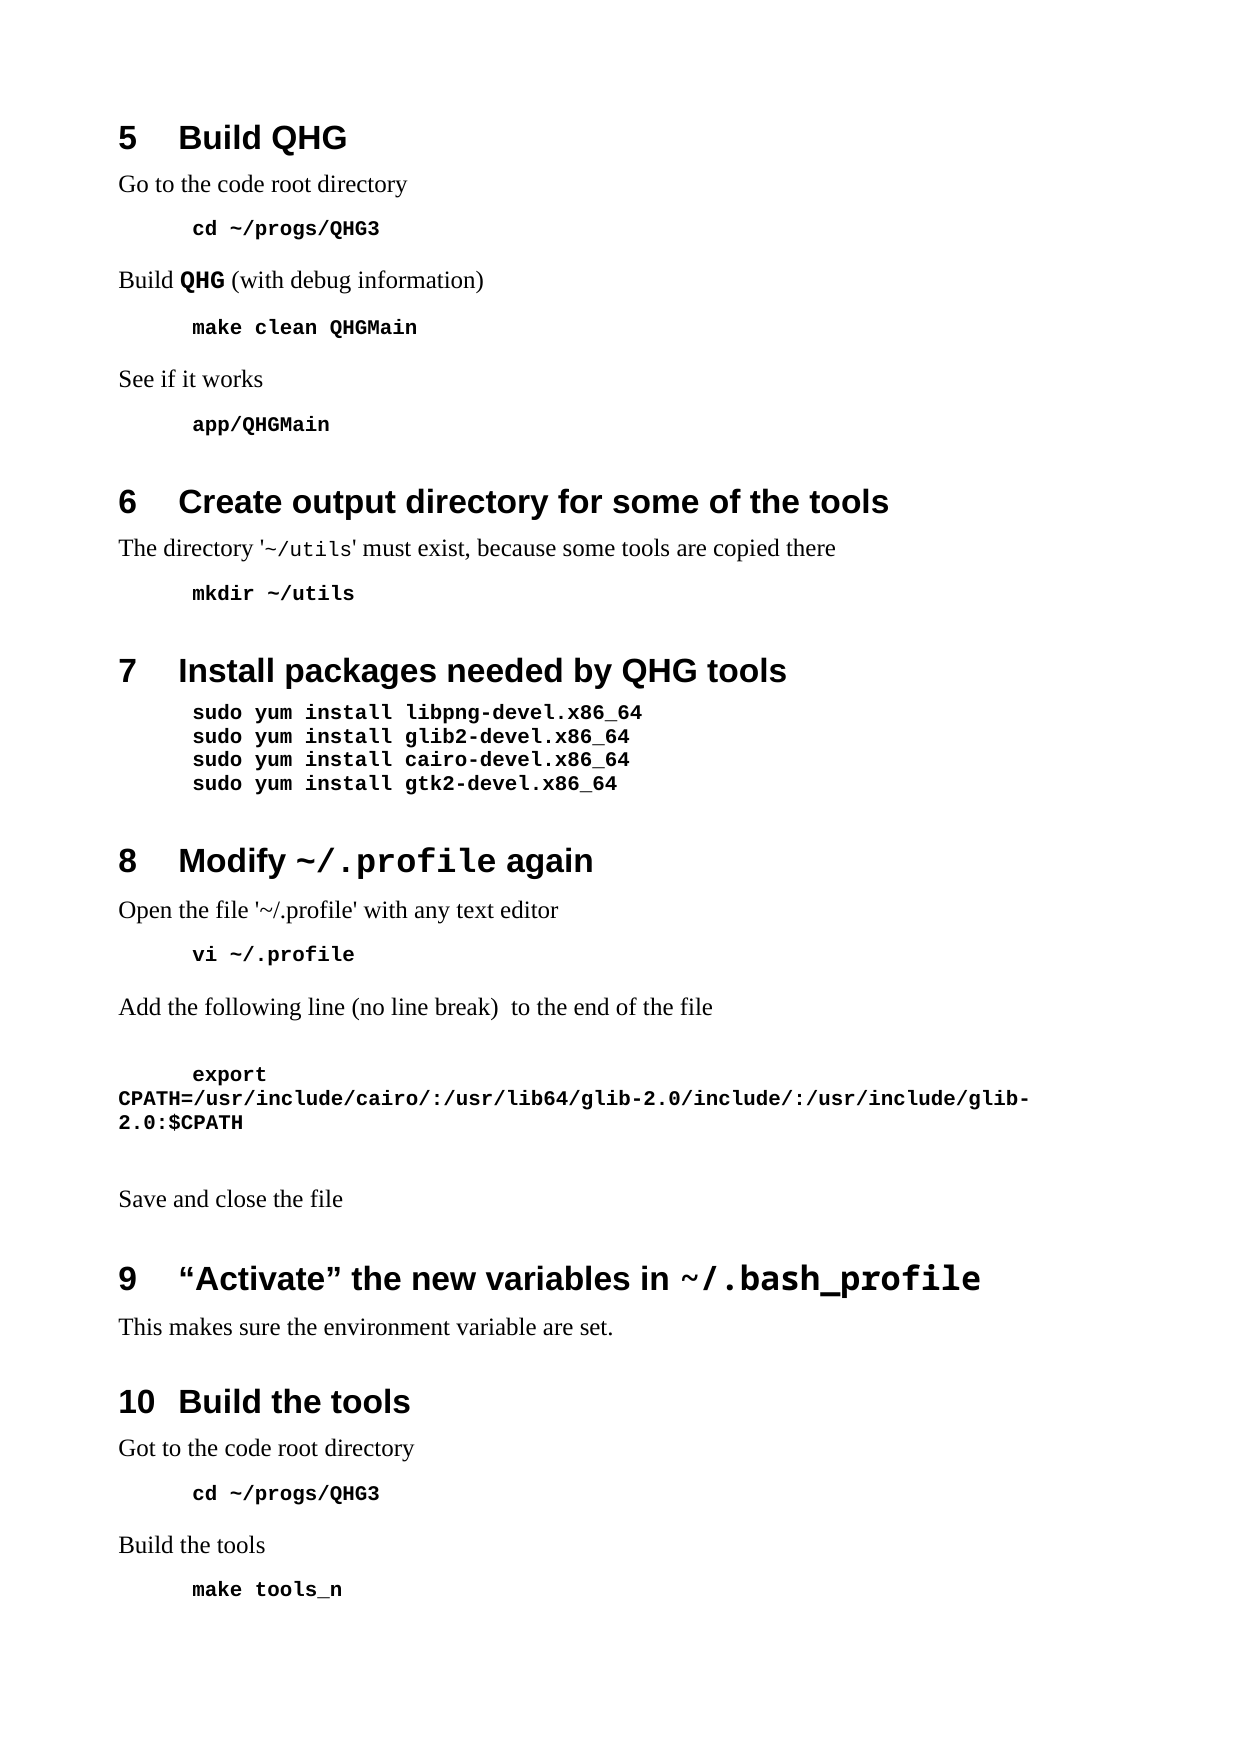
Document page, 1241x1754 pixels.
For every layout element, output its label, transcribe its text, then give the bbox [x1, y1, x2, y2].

text The directory '~/utils' must exist, because some tools are copied there [118, 533, 1122, 562]
text vi ~/.profile [118, 944, 1122, 968]
text Go to the code root directory [118, 169, 1122, 198]
text Build the tools [118, 1530, 1122, 1559]
text make clean QHGMain [118, 317, 1122, 341]
subtitle Build the tools [118, 1382, 1122, 1421]
text sudo yum install glib2-devel.x86_64 [118, 726, 1122, 749]
text cd ~/progs/QHG3 [118, 218, 1122, 242]
text cd ~/progs/QHG3 [118, 1483, 1122, 1506]
text export CPATH=/usr/include/cairo/:/usr/lib64/glib-2.0/include/:/usr/include/glib-2.0:$CPATH [118, 1064, 1122, 1135]
text Got to the code root directory [118, 1433, 1122, 1462]
text mkdir ~/utils [118, 583, 1122, 606]
text Open the file '~/.profile' with any text editor [118, 895, 1122, 924]
text sudo yum install libpng-devel.x86_64 [118, 702, 1122, 726]
subtitle “Activate” the new variables in ~/.bash_profile [118, 1254, 1122, 1300]
subtitle Create output directory for some of the tools [118, 482, 1122, 520]
text sudo yum install cairo-devel.x86_64 [118, 749, 1122, 773]
text make tools_n [118, 1579, 1122, 1603]
text This makes sure the environment variable are set. [118, 1312, 1122, 1341]
text sudo yum install gtk2-devel.x86_64 [118, 773, 1122, 797]
text Build QHG (with debug information) [118, 266, 1122, 296]
subtitle Modify ~/.profile again [118, 841, 1122, 883]
text app/QHGMain [118, 413, 1122, 437]
text See if it works [118, 364, 1122, 393]
text Add the following line (no line break) to the end of the file [118, 992, 1122, 1020]
text Save and close the file [118, 1184, 1122, 1213]
subtitle Build QHG [118, 118, 1122, 157]
subtitle Install packages needed by QHG tools [118, 651, 1122, 689]
